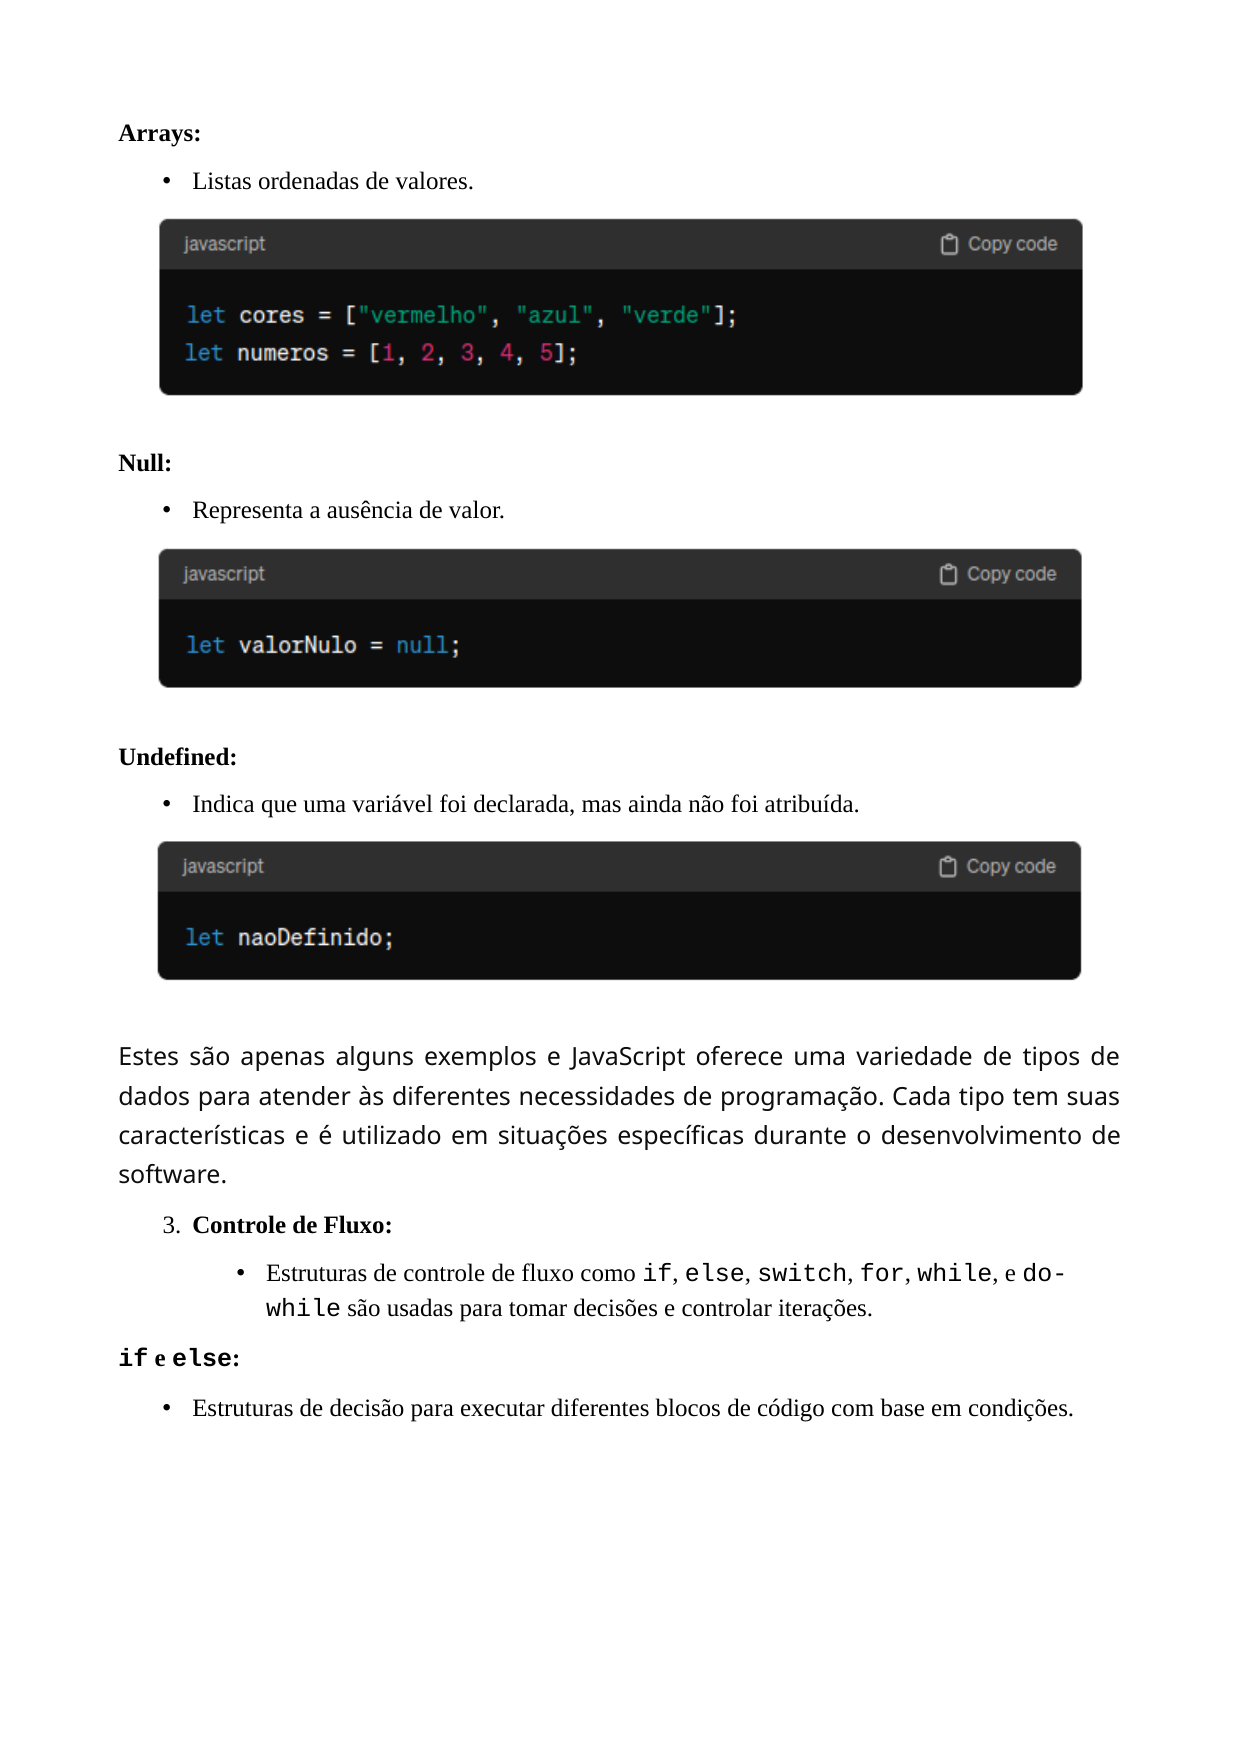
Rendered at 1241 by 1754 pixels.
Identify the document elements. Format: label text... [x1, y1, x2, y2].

list Representa a ausência de valor. [162, 496, 1122, 524]
picture [156, 543, 1085, 691]
picture [155, 213, 1085, 397]
list Estruturas de decisão para executar diferentes blocos de código com base em condições. [162, 1393, 1122, 1422]
text Null: [118, 448, 1122, 477]
text Arrays: [118, 118, 1122, 147]
list Indica que uma variável foi declarada, mas ainda não foi atribuída. [162, 789, 1122, 818]
list Listas ordenadas de valores. [162, 166, 1122, 194]
text Undefined: [118, 742, 1122, 771]
picture [155, 837, 1085, 988]
text Estes são apenas alguns exemplos e JavaScript oferece uma variedade de tipos de dados para atender às diferentes necessidades de programação. Cada tipo tem suas características e é utilizado em situações específicas durante o desenvolvimento de software. [118, 1039, 1122, 1191]
list Controle de Fluxo: [162, 1210, 1122, 1239]
text if e else: [118, 1343, 1122, 1374]
list Estruturas de controle de fluxo como if, else, switch, for, while, e do-while são usadas para tomar decisões e controlar iterações. [236, 1258, 1122, 1324]
